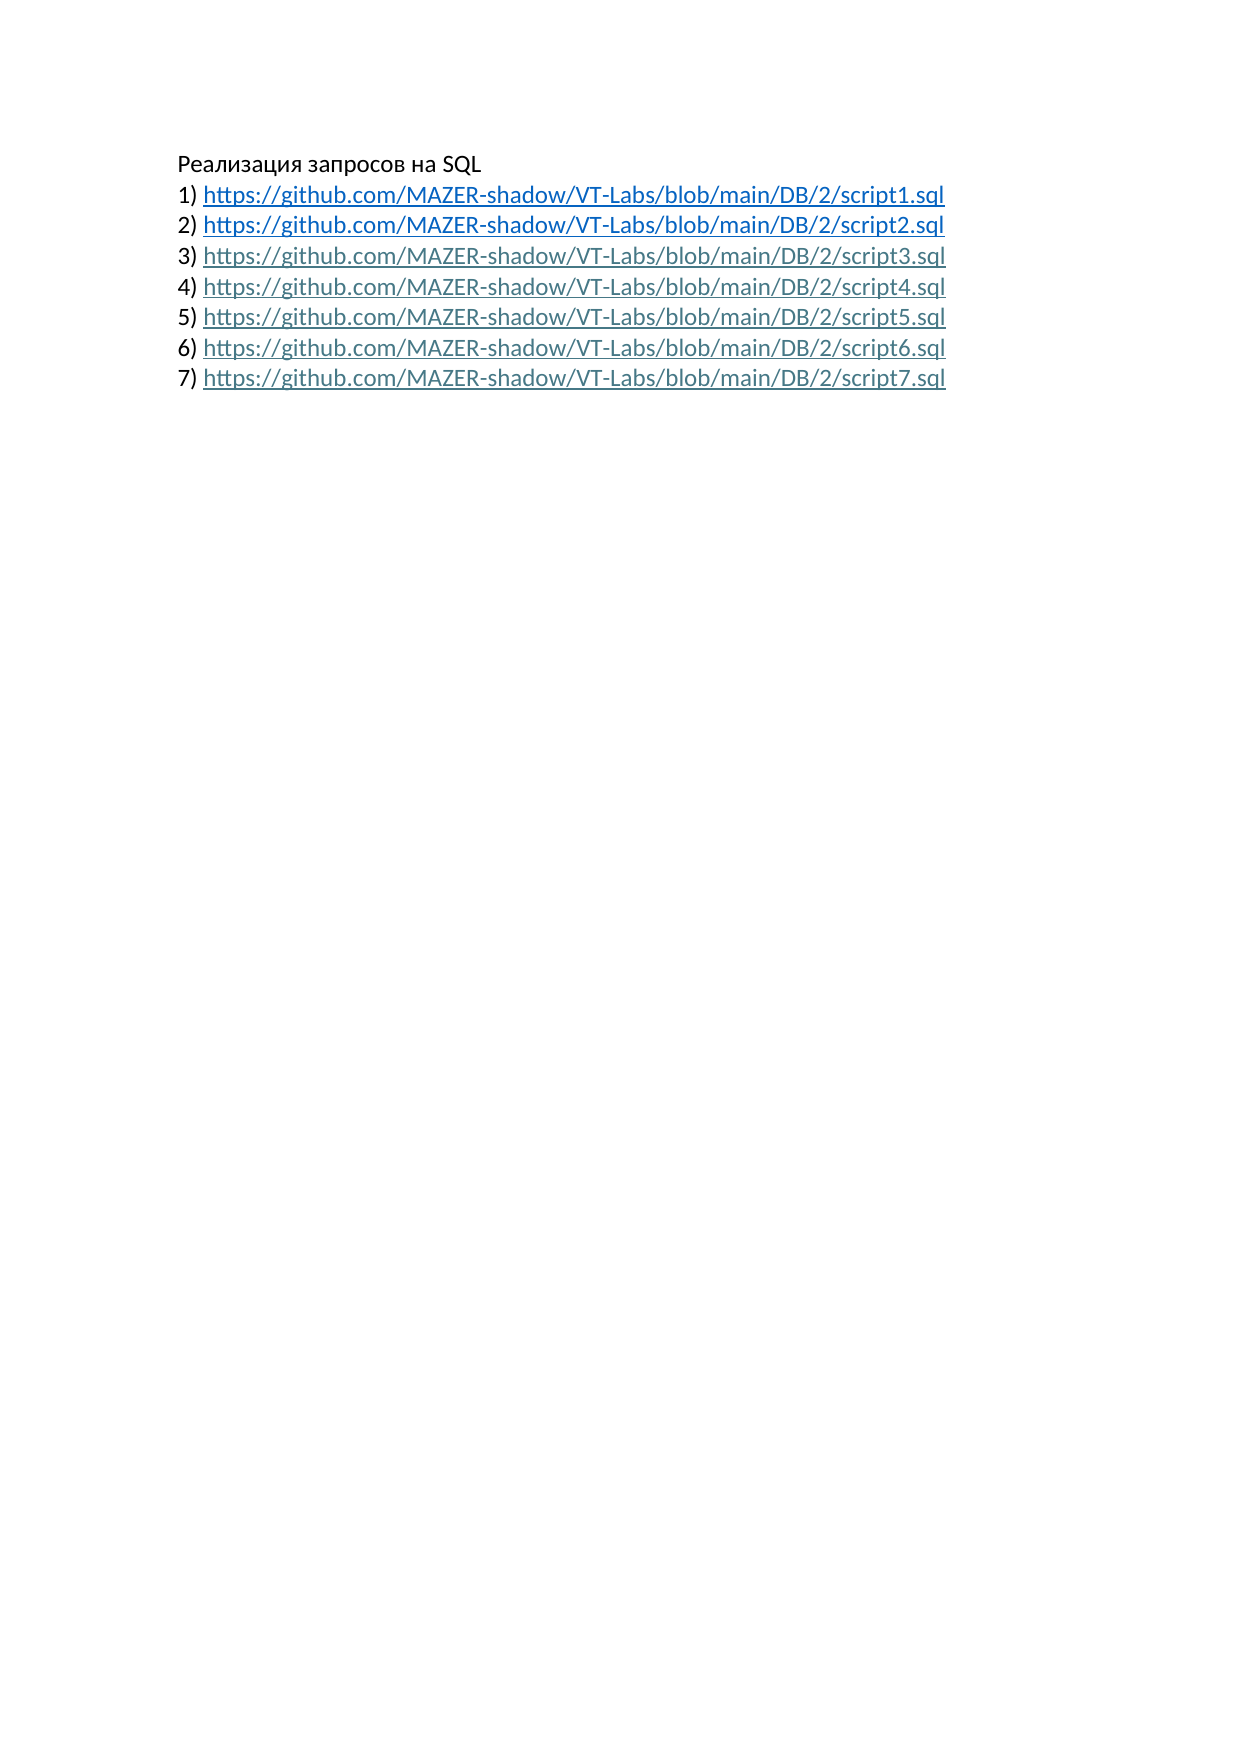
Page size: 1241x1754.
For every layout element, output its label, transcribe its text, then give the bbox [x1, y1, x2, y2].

text 4) https://github.com/MAZER-shadow/VT-Labs/blob/main/DB/2/script4.sql [177, 271, 1152, 301]
text 2) https://github.com/MAZER-shadow/VT-Labs/blob/main/DB/2/script2.sql [177, 210, 1152, 240]
text 7) https://github.com/MAZER-shadow/VT-Labs/blob/main/DB/2/script7.sql [177, 362, 1152, 393]
text 3) https://github.com/MAZER-shadow/VT-Labs/blob/main/DB/2/script3.sql [177, 240, 1152, 271]
text 6) https://github.com/MAZER-shadow/VT-Labs/blob/main/DB/2/script6.sql [177, 332, 1152, 362]
text 5) https://github.com/MAZER-shadow/VT-Labs/blob/main/DB/2/script5.sql [177, 301, 1152, 332]
text Реализация запросов на SQL [177, 149, 1152, 179]
text 1) https://github.com/MAZER-shadow/VT-Labs/blob/main/DB/2/script1.sql [177, 179, 1152, 210]
